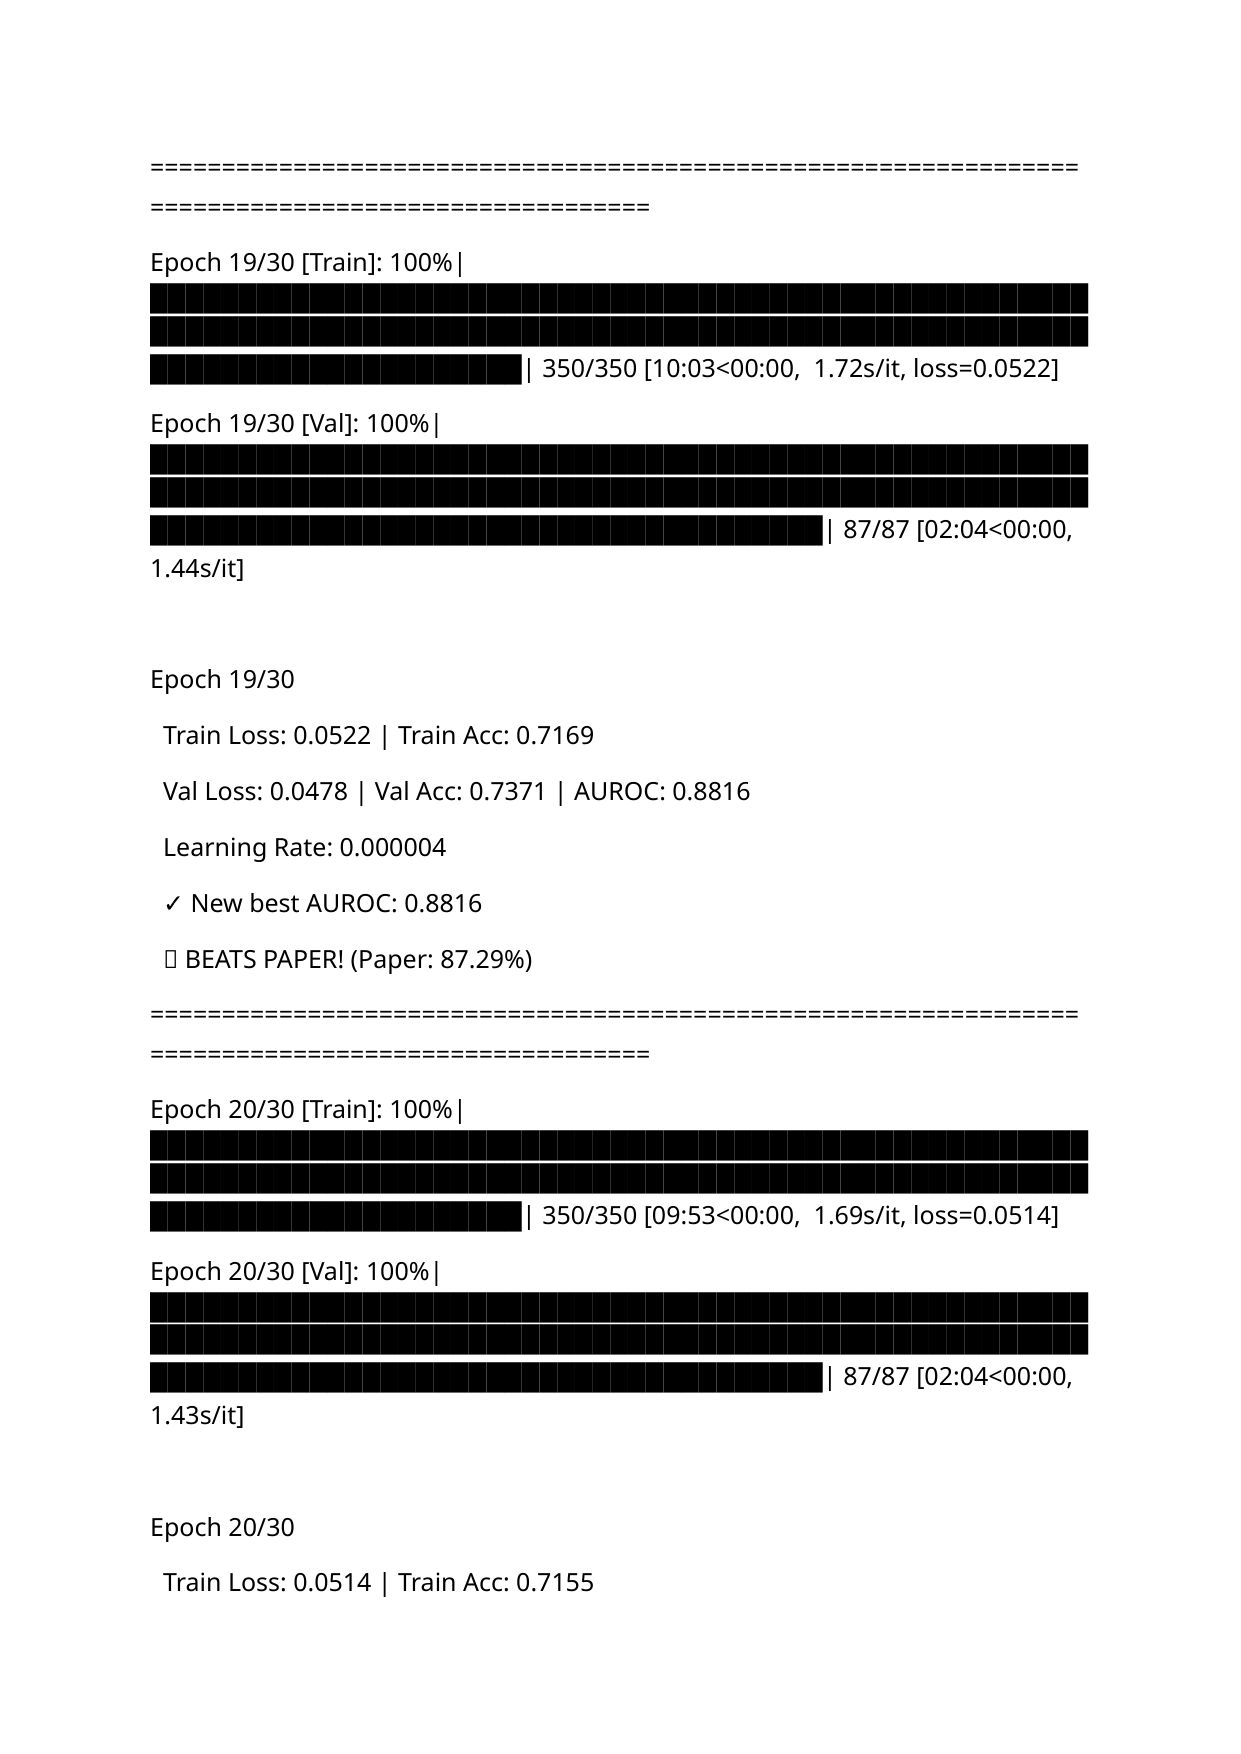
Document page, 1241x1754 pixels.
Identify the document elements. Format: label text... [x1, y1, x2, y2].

text Learning Rate: 0.000004 [150, 829, 1090, 864]
text Epoch 20/30 [150, 1509, 1090, 1543]
text Train Loss: 0.0514 | Train Acc: 0.7155 [150, 1565, 1090, 1599]
text ==================================================================================================== [150, 150, 1090, 223]
text Epoch 19/30 [Train]: 100%|███████████████████████████████████████████████████████████████████████████████████████████████████████████████████████████████| 350/350 [10:03<00:00, 1.72s/it, loss=0.0522] [150, 245, 1090, 384]
text Epoch 20/30 [Val]: 100%|████████████████████████████████████████████████████████████████████████████████████████████████████████████████████████████████████████████████| 87/87 [02:04<00:00, 1.43s/it] [150, 1253, 1090, 1432]
text Train Loss: 0.0522 | Train Acc: 0.7169 [150, 718, 1090, 752]
text ✓ New best AUROC: 0.8816 [150, 885, 1090, 919]
text 🎯 BEATS PAPER! (Paper: 87.29%) [150, 941, 1090, 975]
text Epoch 19/30 [150, 662, 1090, 696]
text Val Loss: 0.0478 | Val Acc: 0.7371 | AUROC: 0.8816 [150, 774, 1090, 808]
text Epoch 19/30 [Val]: 100%|████████████████████████████████████████████████████████████████████████████████████████████████████████████████████████████████████████████████| 87/87 [02:04<00:00, 1.44s/it] [150, 406, 1090, 584]
text ==================================================================================================== [150, 997, 1090, 1070]
text Epoch 20/30 [Train]: 100%|███████████████████████████████████████████████████████████████████████████████████████████████████████████████████████████████| 350/350 [09:53<00:00, 1.69s/it, loss=0.0514] [150, 1092, 1090, 1231]
